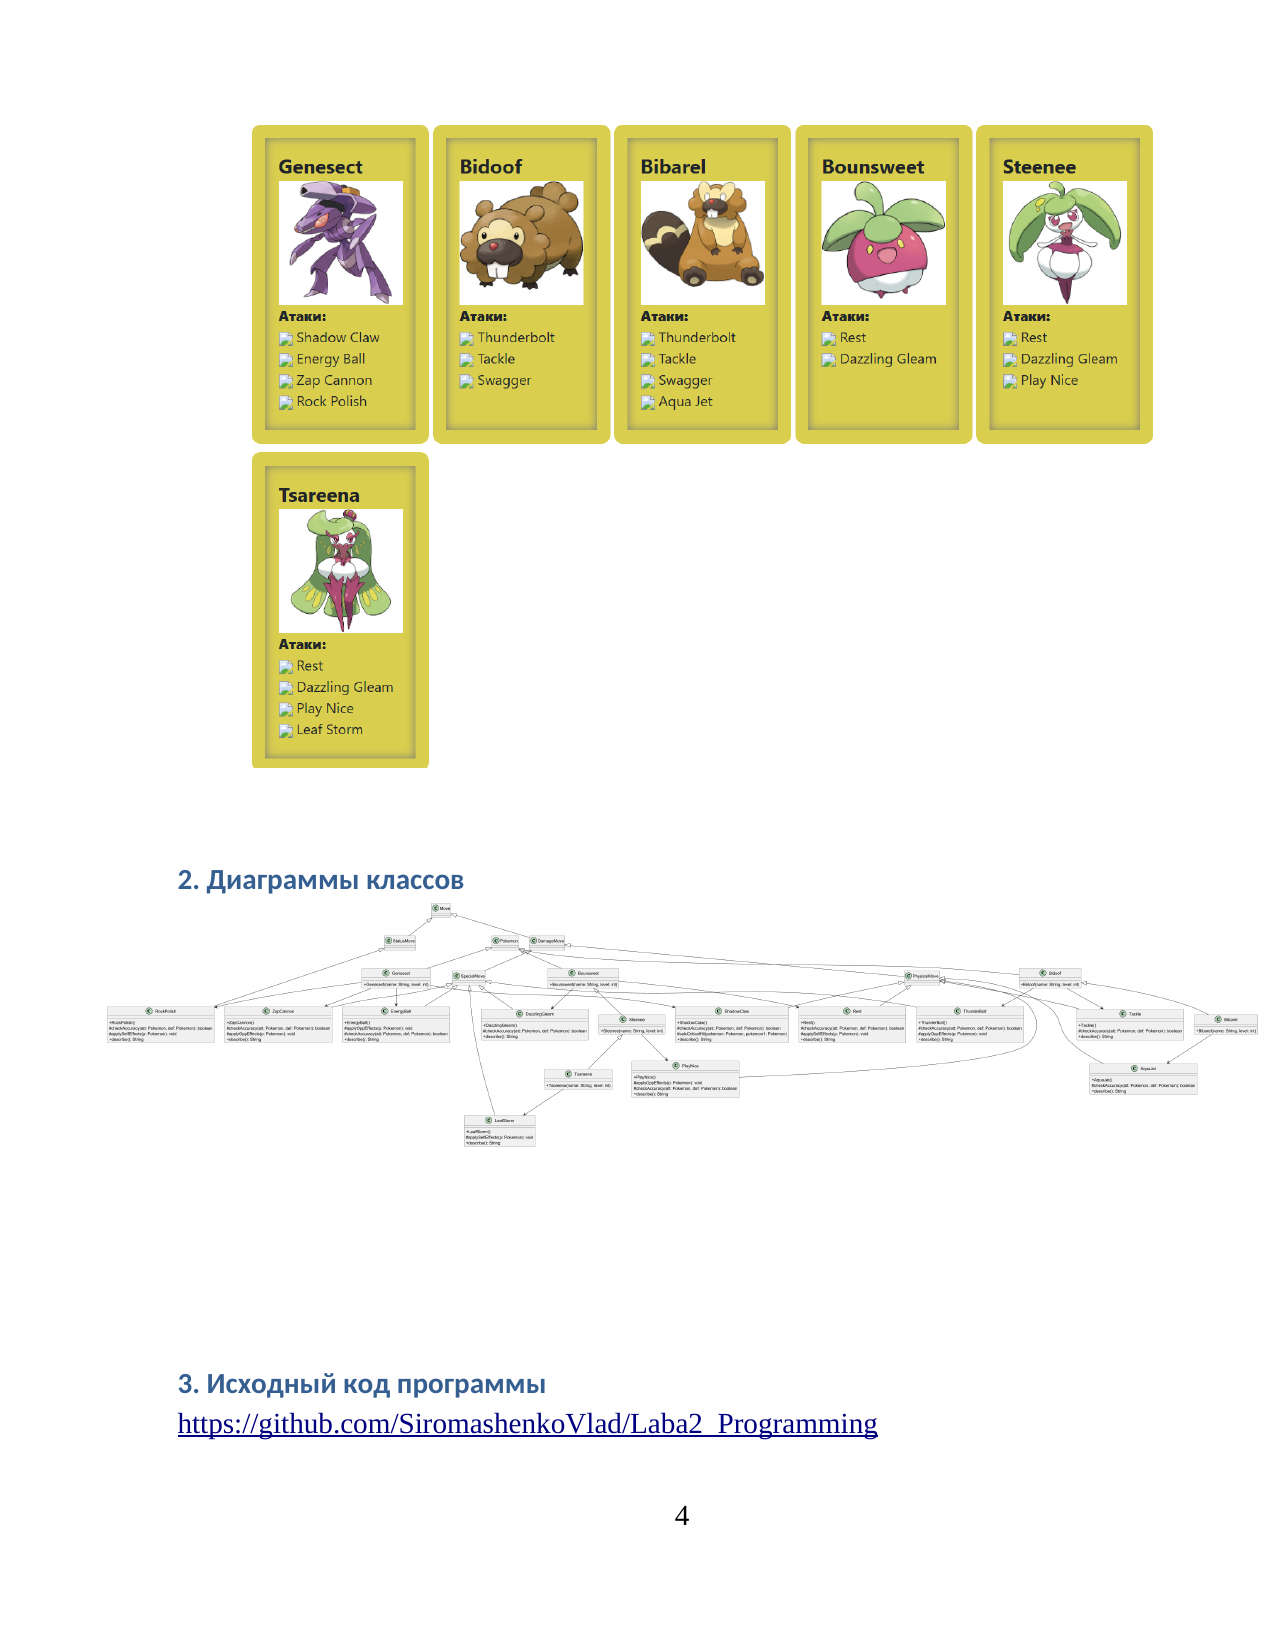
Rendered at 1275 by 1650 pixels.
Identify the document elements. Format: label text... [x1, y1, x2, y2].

picture [177, 118, 1187, 768]
picture [105, 902, 1259, 1148]
subtitle 3. Исходный код программы [177, 1366, 1186, 1401]
subtitle 2. Диаграммы классов [177, 861, 1186, 897]
text https://github.com/SiromashenkoVlad/Laba2_Programming [177, 1406, 1186, 1440]
